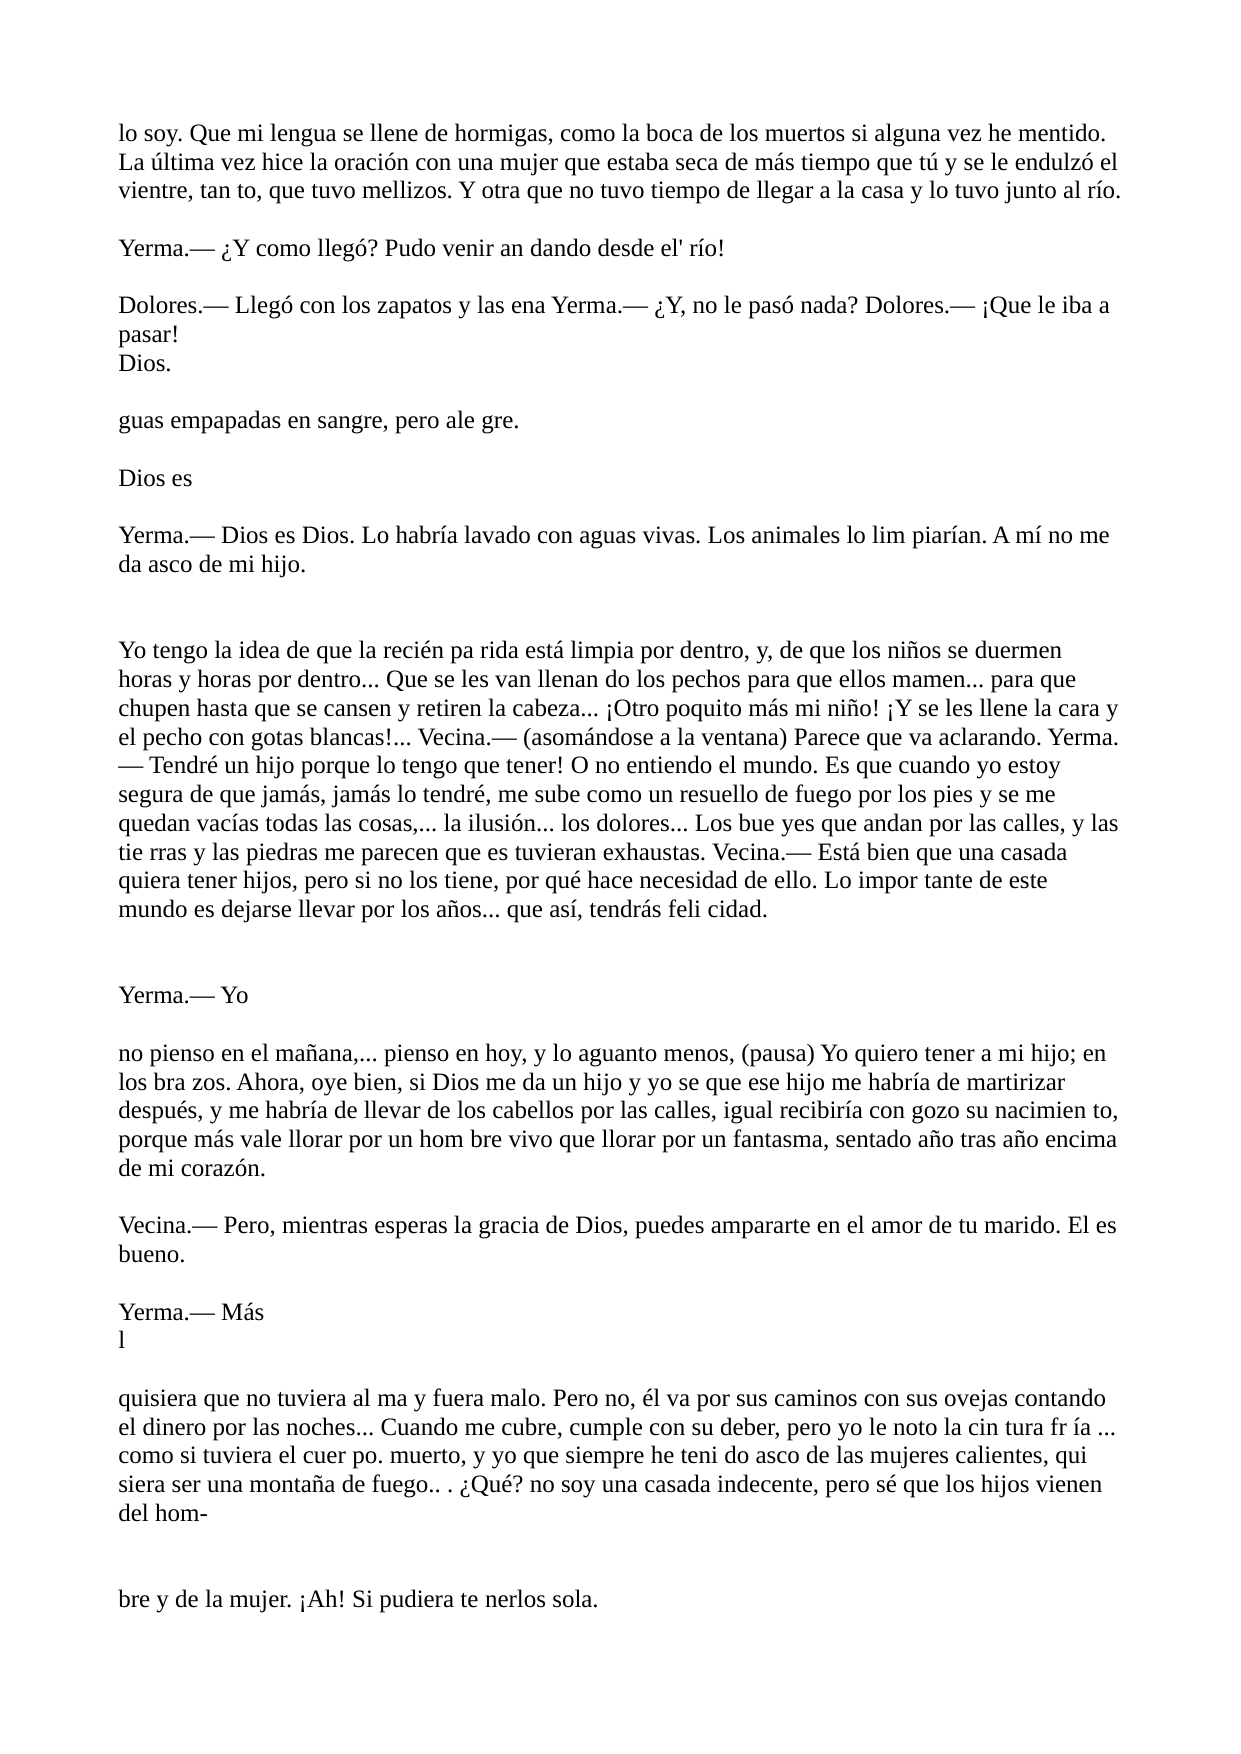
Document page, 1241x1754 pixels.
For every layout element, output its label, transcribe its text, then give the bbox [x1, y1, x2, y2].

text Yo tengo la idea de que la recién pa­ rida está limpia por dentro, y, de que los niños se duermen horas y horas por dentro... Que se les van llenan­ do los pechos para que ellos mamen... para que chupen hasta que se cansen y retiren la cabeza... ¡Otro poquito más mi niño! ¡Y se les llene la cara y el pecho con gotas blancas!... Vecina.— (asomándose a la ventana) Parece que va aclarando. Yerma.— Tendré un hijo porque lo tengo que tener! O no entiendo el mundo. Es que cuando yo estoy segura de que jamás, jamás lo tendré, me sube como un resuello de fuego por los pies y se me quedan vacías todas las cosas,... la ilusión... los dolores... Los bue­ yes que andan por las calles, y las tie­ rras y las piedras me parecen que es­ tuvieran exhaustas. Vecina.— Está bien que una casada quiera tener hijos, pero si no los tiene, por qué hace necesidad de ello. Lo impor­ tante de este mundo es dejarse llevar por los años... que así, tendrás feli­ cidad. [118, 636, 1122, 923]
text bre y de la mujer. ¡Ah! Si pudiera te­ nerlos sola. [118, 1584, 1122, 1613]
text lo soy. Que mi lengua se llene de hormigas, como la boca de los muertos si alguna vez he mentido. La última vez hice la oración con una mujer que estaba seca de más tiempo que tú y se le endulzó el vientre, tan­ to, que tuvo mellizos. Y otra que no tuvo tiempo de llegar a la casa y lo tuvo junto al río. [118, 118, 1122, 204]
text no pienso en el mañana,... pienso en hoy, y lo aguanto menos, (pausa) Yo quiero tener a mi hijo; en los bra­ zos. Ahora, oye bien, si Dios me da un hijo y yo se que ese hijo me habría de martirizar después, y me habría de llevar de los cabellos por las calles, igual recibiría con gozo su nacimien­ to, porque más vale llorar por un hom­ bre vivo que llorar por un fantasma, sentado año tras año encima de mi corazón. [118, 1038, 1122, 1182]
text Yerma.— Más [118, 1297, 1122, 1326]
text Dios. [118, 348, 1122, 377]
text Dios es [118, 463, 1122, 492]
text l [118, 1326, 1122, 1354]
text Dolores.— Llegó con los zapatos y las ena­ Yerma.— ¿Y, no le pasó nada? Dolores.— ¡Que le iba a pasar! [118, 291, 1122, 348]
text Yerma.— Dios es Dios. Lo habría lavado con aguas vivas. Los animales lo lim­ piarían. A mí no me da asco de mi hijo. [118, 521, 1122, 578]
text Yerma.— ¿Y como llegó? Pudo venir an­ dando desde el' río! [118, 233, 1122, 262]
text Yerma.— Yo [118, 981, 1122, 1009]
text quisiera que no tuviera al­ ma y fuera malo. Pero no, él va por sus caminos con sus ovejas contando el dinero por las noches... Cuando me cubre, cumple con su deber, pero yo le noto la cin­ tura fr ía ... como si tuviera el cuer­ po. muerto, y yo que siempre he teni­ do asco de las mujeres calientes, qui­ siera ser una montaña de fuego.. . ¿Qué? no soy una casada indecente, pero sé que los hijos vienen del hom- [118, 1383, 1122, 1527]
text guas empapadas en sangre, pero ale­ gre. [118, 406, 1122, 434]
text Vecina.— Pero, mientras esperas la gracia de Dios, puedes ampararte en el amor de tu marido. El es bueno. [118, 1211, 1122, 1268]
